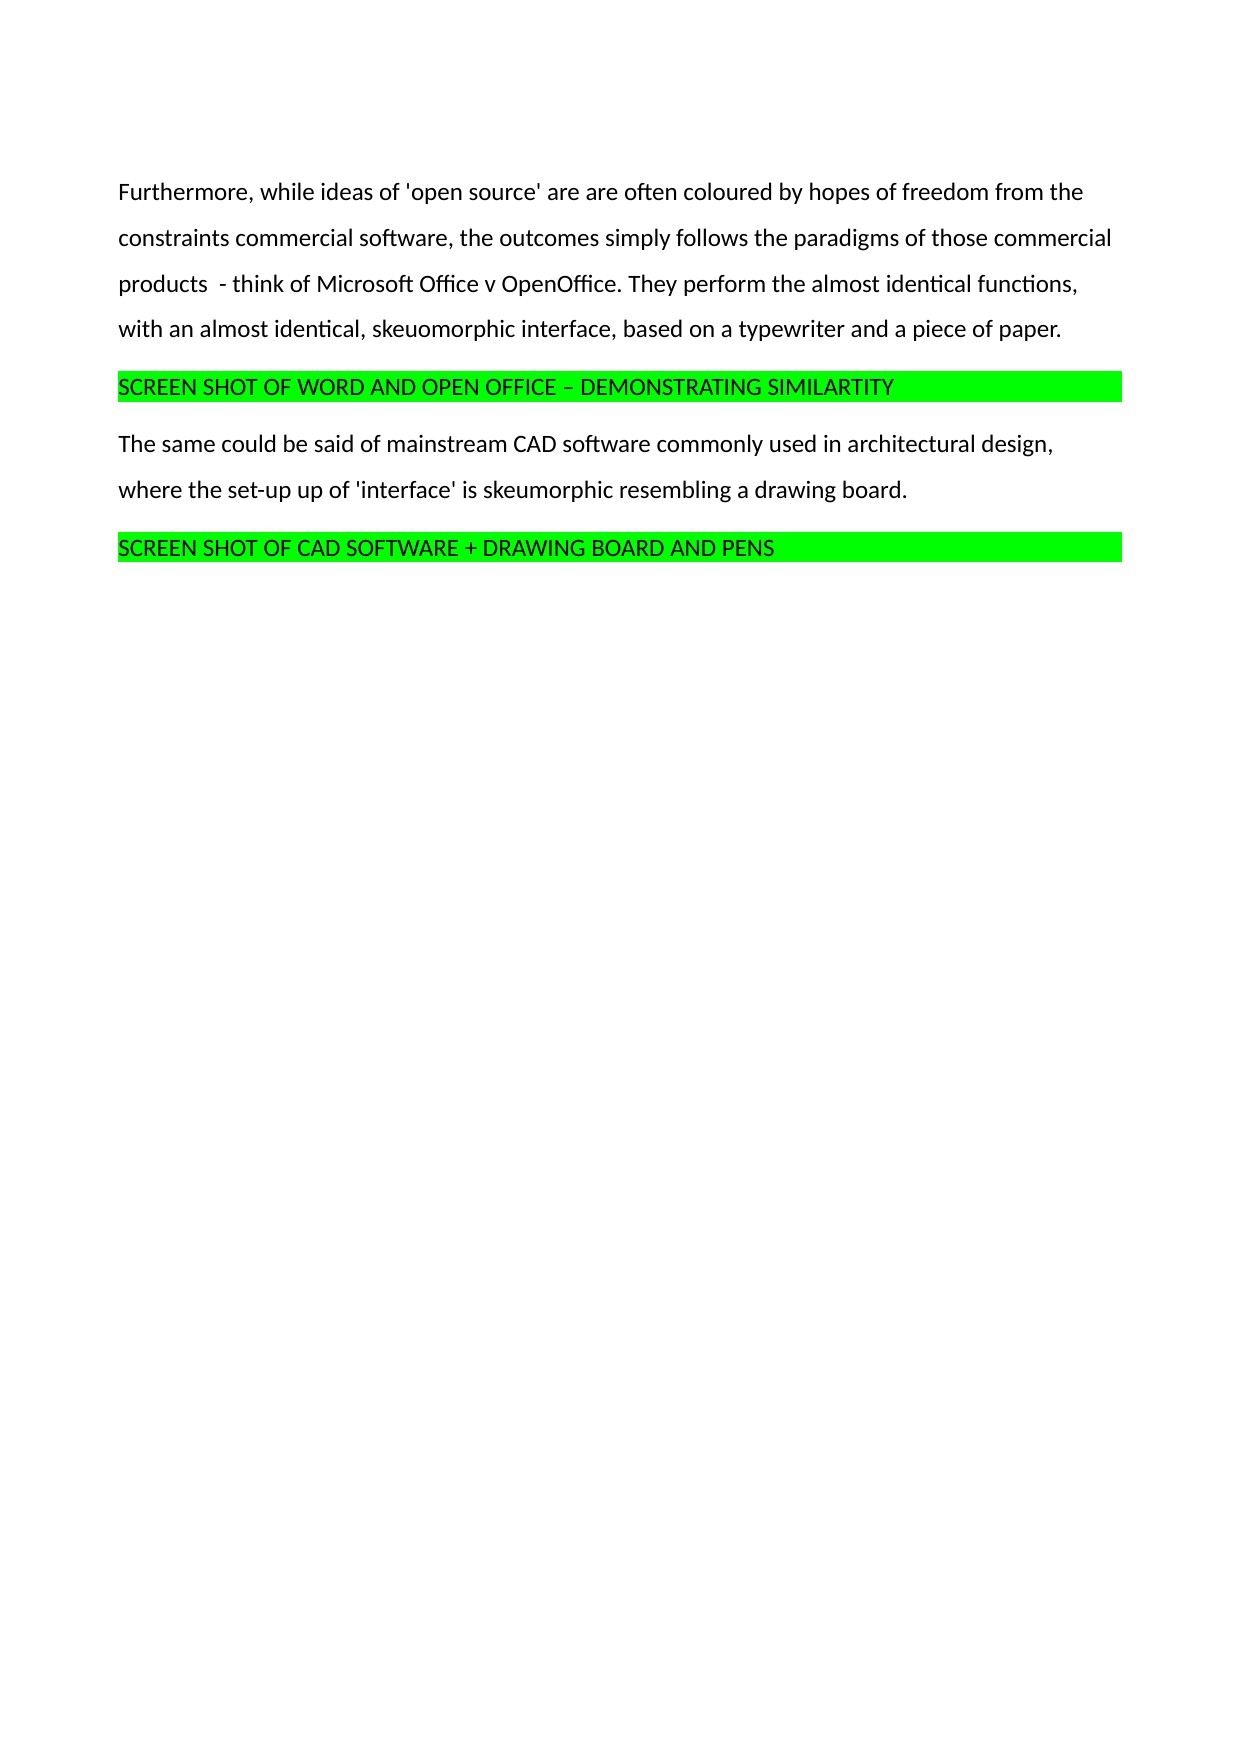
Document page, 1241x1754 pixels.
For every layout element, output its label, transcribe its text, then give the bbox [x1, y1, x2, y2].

text Furthermore, while ideas of 'open source' are are often coloured by hopes of freedom from the constraints commercial software, the outcomes simply follows the paradigms of those commercial products - think of Microsoft Office v OpenOffice. They perform the almost identical functions, with an almost identical, skeuomorphic interface, based on a typewriter and a piece of paper. [118, 176, 1122, 344]
text The same could be said of mainstream CAD software commonly used in architectural design, where the set-up up of 'interface' is skeumorphic resembling a drawing board. [118, 428, 1122, 505]
text SCREEN SHOT OF WORD AND OPEN OFFICE – DEMONSTRATING SIMILARTITY [118, 371, 1122, 402]
text SCREEN SHOT OF CAD SOFTWARE + DRAWING BOARD AND PENS [118, 532, 1122, 562]
